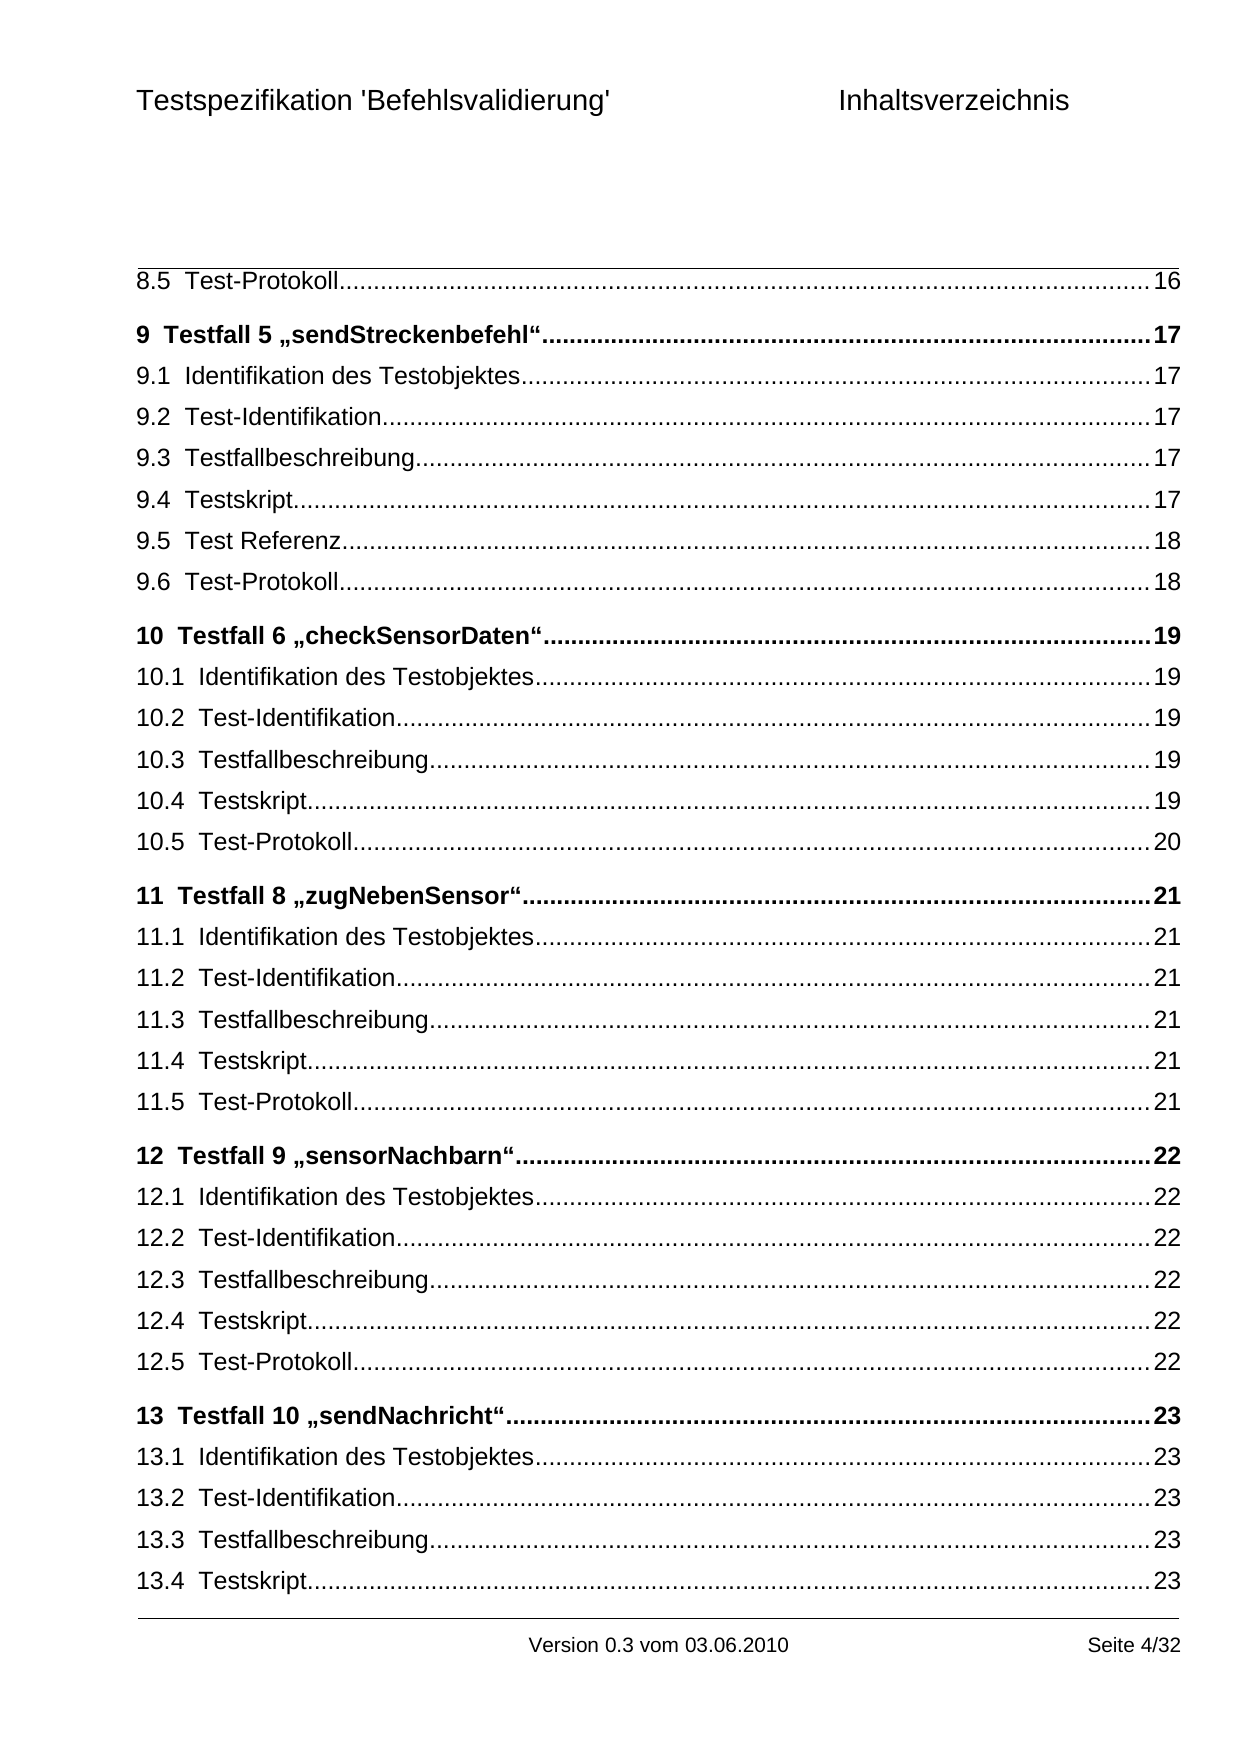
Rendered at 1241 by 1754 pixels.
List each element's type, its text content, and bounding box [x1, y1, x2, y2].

text 12.2 Test-Identifikation 22 [136, 1223, 1181, 1252]
text 10 Testfall 6 „checkSensorDaten“ 19 [136, 621, 1181, 649]
text 11.1 Identifikation des Testobjektes 21 [136, 922, 1181, 951]
text 9.4 Testskript 17 [136, 484, 1181, 513]
text 12.1 Identifikation des Testobjektes 22 [136, 1182, 1181, 1211]
text 12.3 Testfallbeschreibung 22 [136, 1264, 1181, 1293]
text 10.2 Test-Identifikation 19 [136, 703, 1181, 732]
text 9 Testfall 5 „sendStreckenbefehl“ 17 [136, 319, 1181, 348]
text 12.5 Test-Protokoll 22 [136, 1347, 1181, 1376]
text 10.4 Testskript 19 [136, 786, 1181, 814]
text 9.2 Test-Identifikation 17 [136, 402, 1181, 431]
text 13 Testfall 10 „sendNachricht“ 23 [136, 1401, 1181, 1429]
text 13.1 Identifikation des Testobjektes 23 [136, 1442, 1181, 1471]
text 11.5 Test-Protokoll 21 [136, 1087, 1181, 1116]
text 10.1 Identifikation des Testobjektes 19 [136, 662, 1181, 691]
text 10.3 Testfallbeschreibung 19 [136, 744, 1181, 773]
text 11.3 Testfallbeschreibung 21 [136, 1004, 1181, 1033]
text 9.5 Test Referenz 18 [136, 526, 1181, 554]
text 11.4 Testskript 21 [136, 1046, 1181, 1074]
text 12.4 Testskript 22 [136, 1306, 1181, 1334]
text 9.1 Identifikation des Testobjektes 17 [136, 361, 1181, 389]
text 10.5 Test-Protokoll 20 [136, 827, 1181, 856]
text 8.5 Test-Protokoll 16 [136, 289, 1181, 294]
text 11 Testfall 8 „zugNebenSensor“ 21 [136, 881, 1181, 909]
text 13.3 Testfallbeschreibung 23 [136, 1524, 1181, 1553]
text 9.6 Test-Protokoll 18 [136, 567, 1181, 596]
text 11.2 Test-Identifikation 21 [136, 963, 1181, 992]
text 12 Testfall 9 „sensorNachbarn“ 22 [136, 1141, 1181, 1169]
text 13.4 Testskript 23 [136, 1566, 1181, 1594]
text 9.3 Testfallbeschreibung 17 [136, 443, 1181, 472]
text 13.2 Test-Identifikation 23 [136, 1483, 1181, 1512]
